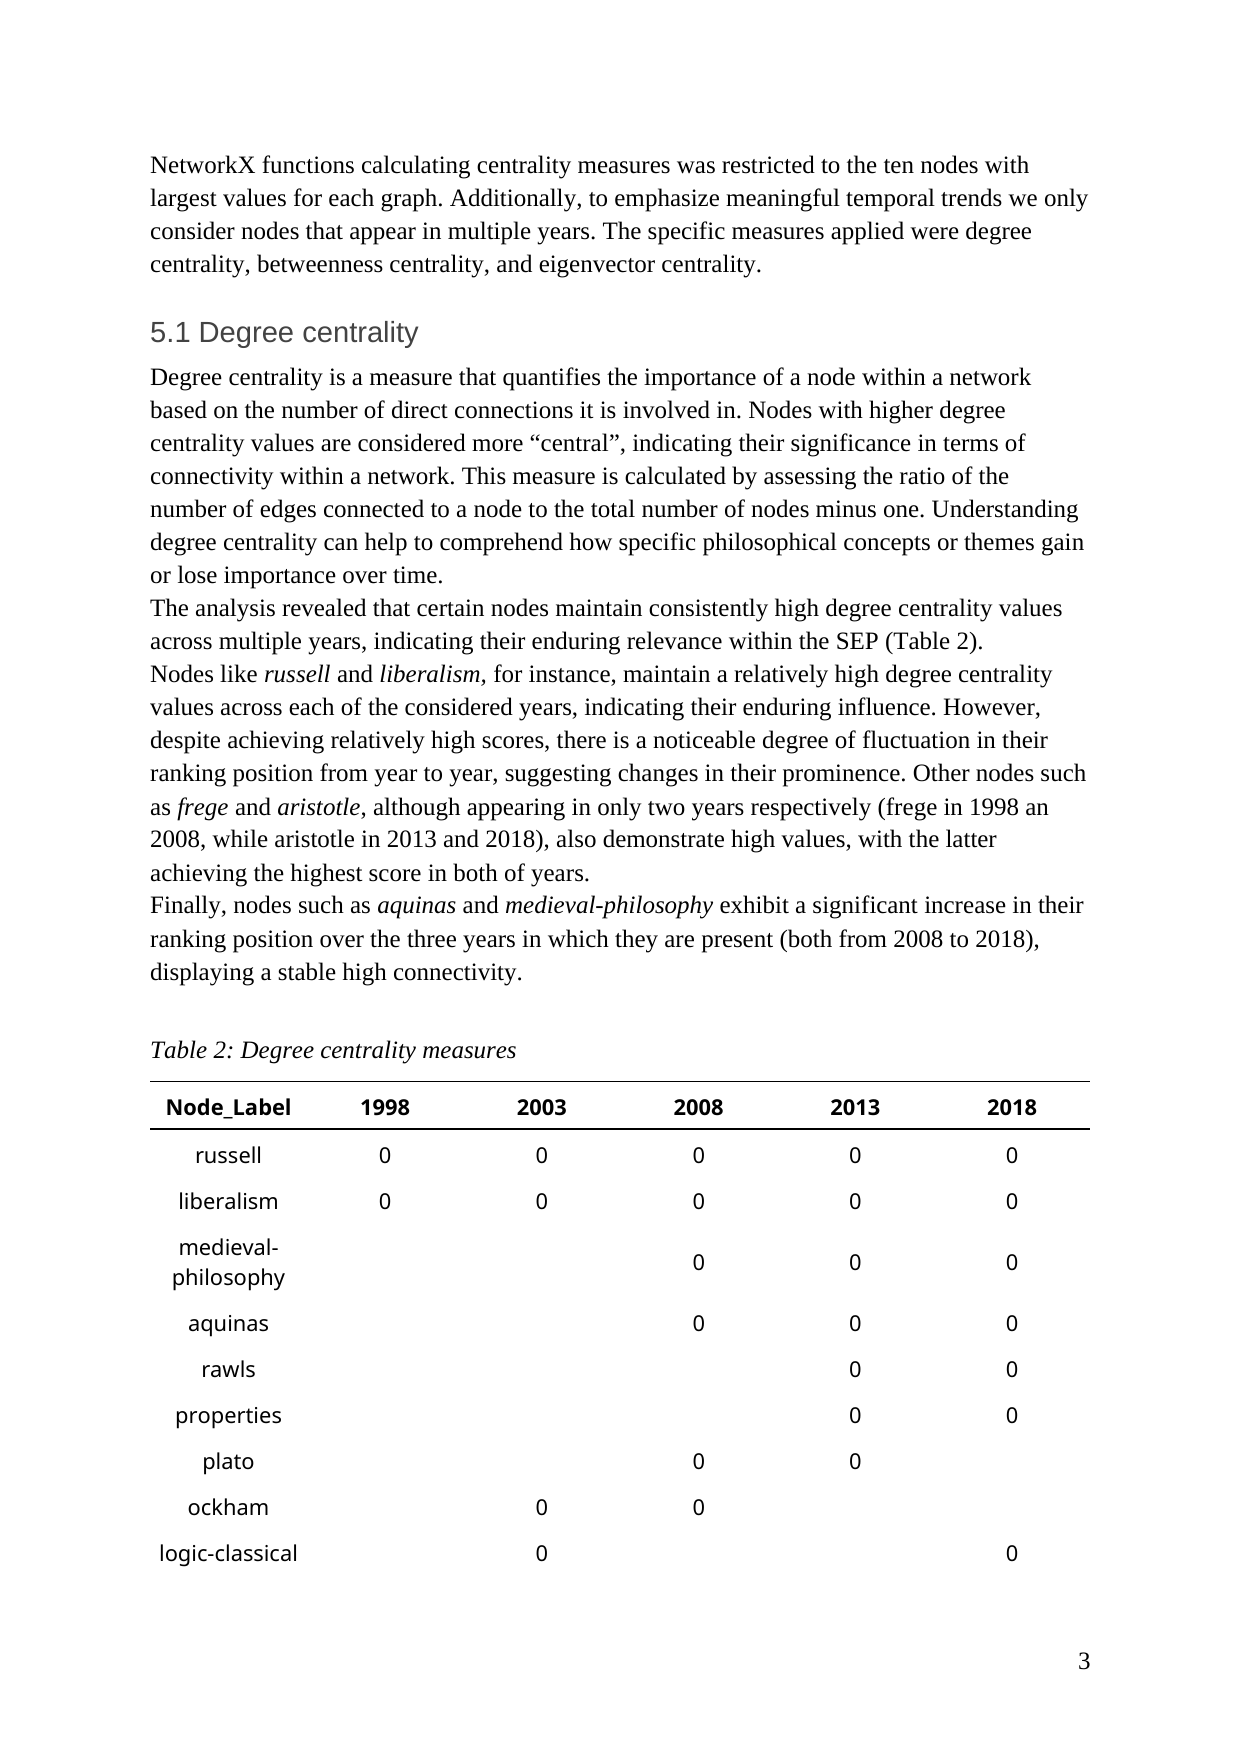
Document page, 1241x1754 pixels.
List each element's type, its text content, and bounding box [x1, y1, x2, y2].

table_cell [777, 1528, 933, 1574]
table_cell [620, 1344, 777, 1390]
table_cell 0.05912 [934, 1130, 1090, 1176]
table_cell plato [150, 1436, 307, 1482]
text NetworkX functions calculating centrality measures was restricted to the ten nodes with largest values for each graph. Additionally, to emphasize meaningful temporal trends we only consider nodes that appear in multiple years. The specific measures applied were degree centrality, betweenness centrality, and eigenvector centrality. [150, 150, 1090, 278]
table_cell [307, 1298, 463, 1344]
table_cell [463, 1298, 620, 1344]
table_cell 0.05597 [934, 1298, 1090, 1344]
table_cell 0.06307 [620, 1130, 777, 1176]
table_cell 0.05493 [620, 1436, 777, 1482]
table_cell 0.05917 [777, 1298, 933, 1344]
table_cell 0.07053 [463, 1528, 620, 1574]
table_cell [777, 1482, 933, 1528]
table_header 2013 [777, 1082, 933, 1128]
table_cell 0.07053 [463, 1176, 620, 1222]
table_cell [463, 1222, 620, 1298]
text The analysis revealed that certain nodes maintain consistently high degree centrality values across multiple years, indicating their enduring relevance within the SEP (Table 2). [150, 593, 1090, 655]
table_cell liberalism [150, 1176, 307, 1222]
table_cell [934, 1436, 1090, 1482]
table_cell 0.06038 [934, 1344, 1090, 1390]
table_cell 0.05723 [934, 1176, 1090, 1222]
table_cell aquinas [150, 1298, 307, 1344]
table_cell rawls [150, 1344, 307, 1390]
table_cell 0.05697 [620, 1176, 777, 1222]
table_cell [620, 1390, 777, 1436]
table_cell 0.18367 [307, 1176, 463, 1222]
table_cell 0.08284 [777, 1222, 933, 1298]
table_cell 0.05283 [934, 1390, 1090, 1436]
table_cell [463, 1390, 620, 1436]
table_cell medieval-philosophy [150, 1222, 307, 1298]
table_header 2018 [934, 1082, 1090, 1128]
table_cell 0.09359 [620, 1222, 777, 1298]
table_cell 0.07053 [463, 1130, 620, 1176]
table_cell 0.05346 [934, 1528, 1090, 1574]
table_cell 0.06213 [777, 1344, 933, 1390]
table_cell russell [150, 1130, 307, 1176]
table_cell 0.34694 [307, 1130, 463, 1176]
text Nodes like russell and liberalism, for instance, maintain a relatively high degree centrality values across each of the considered years, indicating their enduring influence. However, despite achieving relatively high scores, there is a noticeable degree of fluctuation in their ranking position from year to year, suggesting changes in their prominence. Other nodes such as frege and aristotle, although appearing in only two years respectively (frege in 1998 an 2008, while aristotle in 2013 and 2018), also demonstrate high values, with the latter achieving the highest score in both of years. [150, 659, 1090, 886]
table_cell [307, 1390, 463, 1436]
table_cell [620, 1528, 777, 1574]
table_cell [934, 1482, 1090, 1528]
table_cell [463, 1344, 620, 1390]
table_cell [463, 1436, 620, 1482]
text Finally, nodes such as aquinas and medieval-philosophy exhibit a significant increase in their ranking position over the three years in which they are present (both from 2008 to 2018), displaying a stable high connectivity. [150, 891, 1090, 985]
table_cell 0.05695 [777, 1436, 933, 1482]
table_cell [307, 1436, 463, 1482]
table_cell [307, 1222, 463, 1298]
table_header Node_Label [150, 1082, 307, 1128]
text Degree centrality is a measure that quantifies the importance of a node within a network based on the number of direct connections it is involved in. Nodes with higher degree centrality values are considered more “central”, indicating their significance in terms of connectivity within a network. This measure is calculated by assessing the ratio of the number of edges connected to a node to the total number of nodes minus one. Understanding degree centrality can help to comprehend how specific philosophical concepts or themes gain or lose importance over time. [150, 362, 1090, 589]
table_cell [307, 1482, 463, 1528]
subtitle 5.1 Degree centrality [150, 315, 1090, 349]
table_cell 0.05695 [777, 1176, 933, 1222]
table_cell 0.06714 [620, 1298, 777, 1344]
text Table 2: Degree centrality measures [150, 1035, 1090, 1064]
table_cell [307, 1344, 463, 1390]
table_cell 0.05621 [777, 1390, 933, 1436]
table_cell 0.0717 [934, 1222, 1090, 1298]
table_cell ockham [150, 1482, 307, 1528]
table_header 2008 [620, 1082, 777, 1128]
table_header 2003 [463, 1082, 620, 1128]
table_cell 0.06549 [463, 1482, 620, 1528]
table_cell 0.05621 [777, 1130, 933, 1176]
table_cell 0.0529 [620, 1482, 777, 1528]
table_cell logic-classical [150, 1528, 307, 1574]
table_cell properties [150, 1390, 307, 1436]
table_header 1998 [307, 1082, 463, 1128]
table_cell [307, 1528, 463, 1574]
